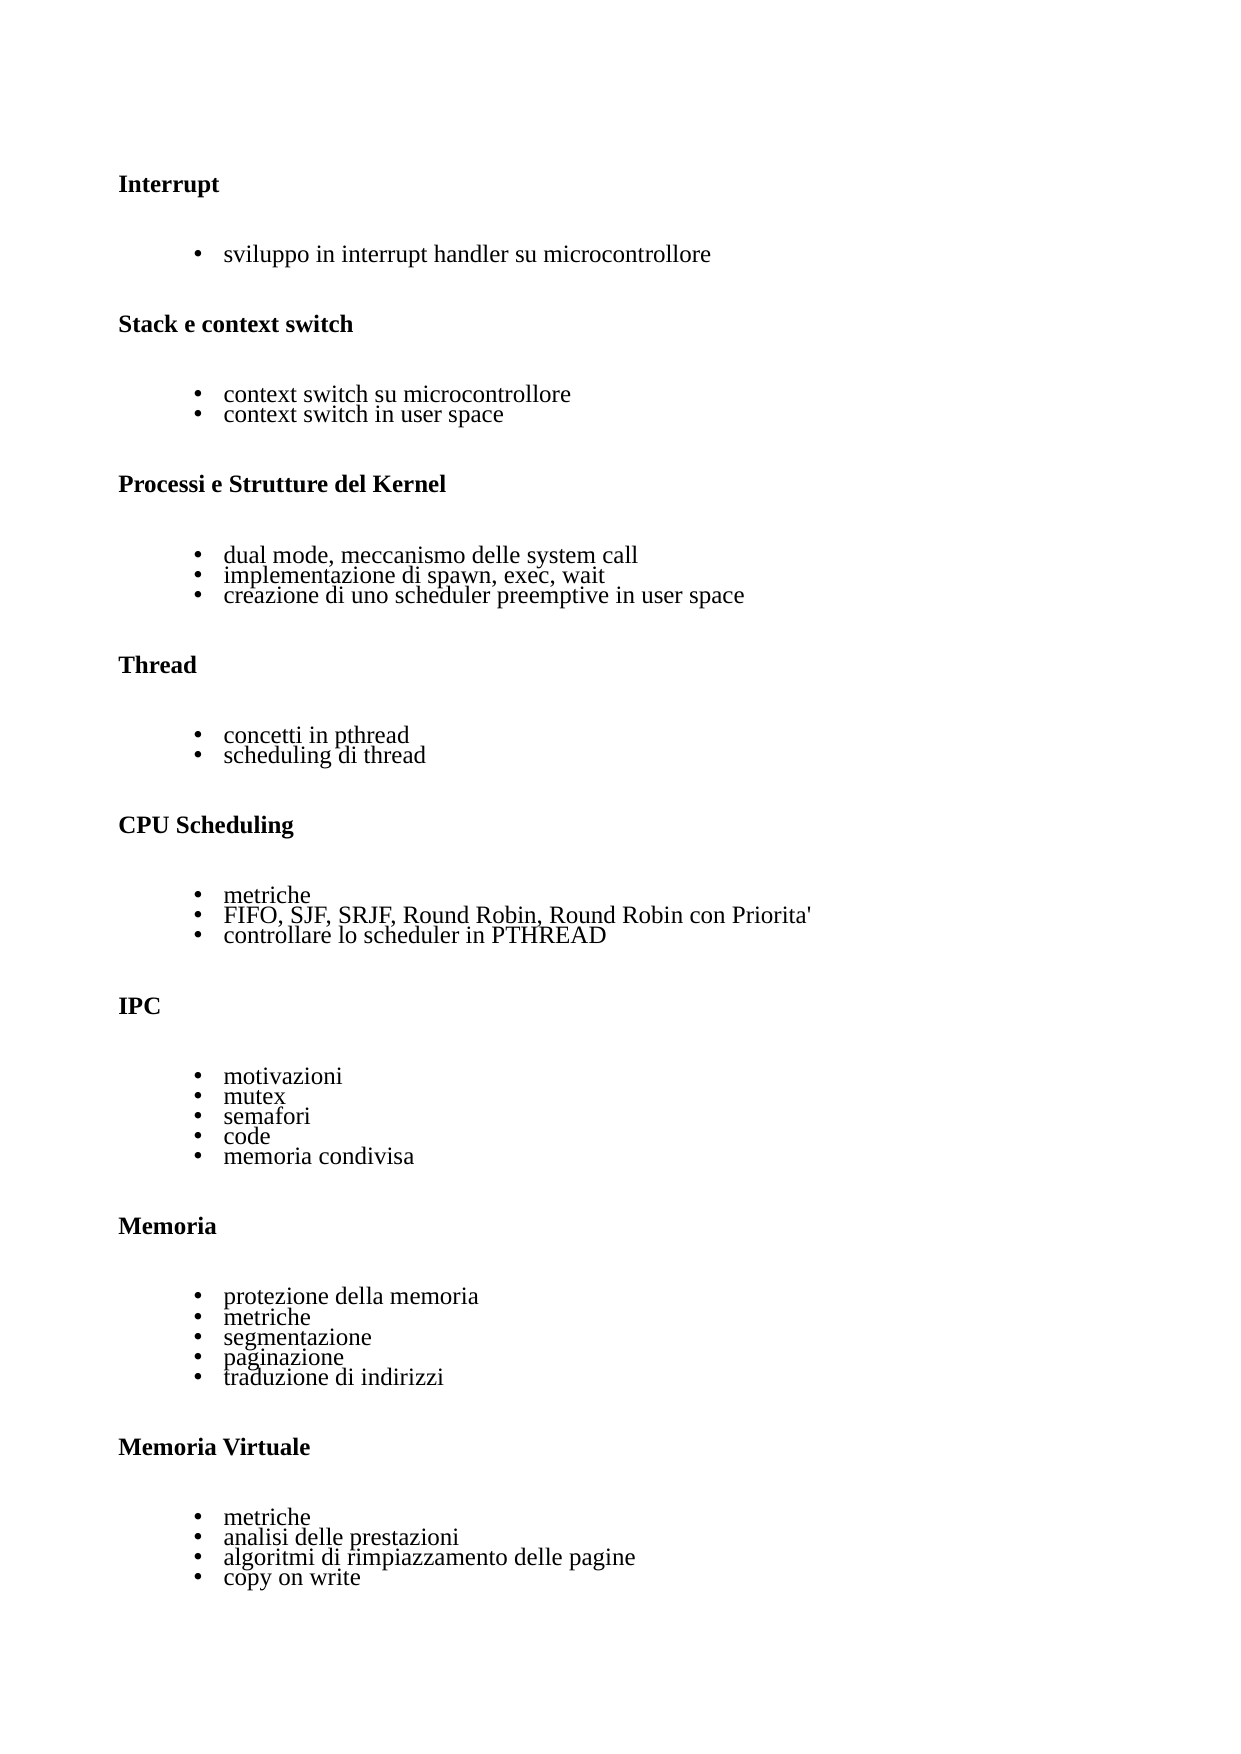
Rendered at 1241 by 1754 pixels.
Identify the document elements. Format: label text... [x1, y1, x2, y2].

list analisi delle prestazioni [194, 1529, 1122, 1549]
text Memoria Virtuale [118, 1439, 1122, 1459]
list controllare lo scheduler in PTHREAD [194, 928, 1122, 948]
list paginazione [194, 1349, 1122, 1369]
text Thread [118, 657, 1122, 677]
list metriche [194, 888, 1122, 908]
list creazione di uno scheduler preemptive in user space [194, 587, 1122, 607]
list scheduling di thread [194, 747, 1122, 768]
text IPC [118, 998, 1122, 1018]
list metriche [194, 1509, 1122, 1529]
text Stack e context switch [118, 317, 1122, 337]
list code [194, 1128, 1122, 1148]
list context switch in user space [194, 407, 1122, 427]
list copy on write [194, 1570, 1122, 1590]
text Processi e Strutture del Kernel [118, 477, 1122, 497]
list sviluppo in interrupt handler su microcontrollore [194, 246, 1122, 267]
list segmentazione [194, 1329, 1122, 1349]
list algoritmi di rimpiazzamento delle pagine [194, 1549, 1122, 1570]
list FIFO, SJF, SRJF, Round Robin, Round Robin con Priorita' [194, 908, 1122, 928]
text CPU Scheduling [118, 818, 1122, 838]
text Memoria [118, 1219, 1122, 1239]
list motivazioni [194, 1068, 1122, 1088]
list memoria condivisa [194, 1148, 1122, 1169]
list semafori [194, 1108, 1122, 1128]
text Interrupt [118, 176, 1122, 196]
list dual mode, meccanismo delle system call [194, 547, 1122, 567]
list traduzione di indirizzi [194, 1369, 1122, 1389]
list protezione della memoria [194, 1289, 1122, 1309]
list mutex [194, 1088, 1122, 1108]
list metriche [194, 1309, 1122, 1329]
list concetti in pthread [194, 727, 1122, 747]
list implementazione di spawn, exec, wait [194, 567, 1122, 587]
list context switch su microcontrollore [194, 387, 1122, 407]
